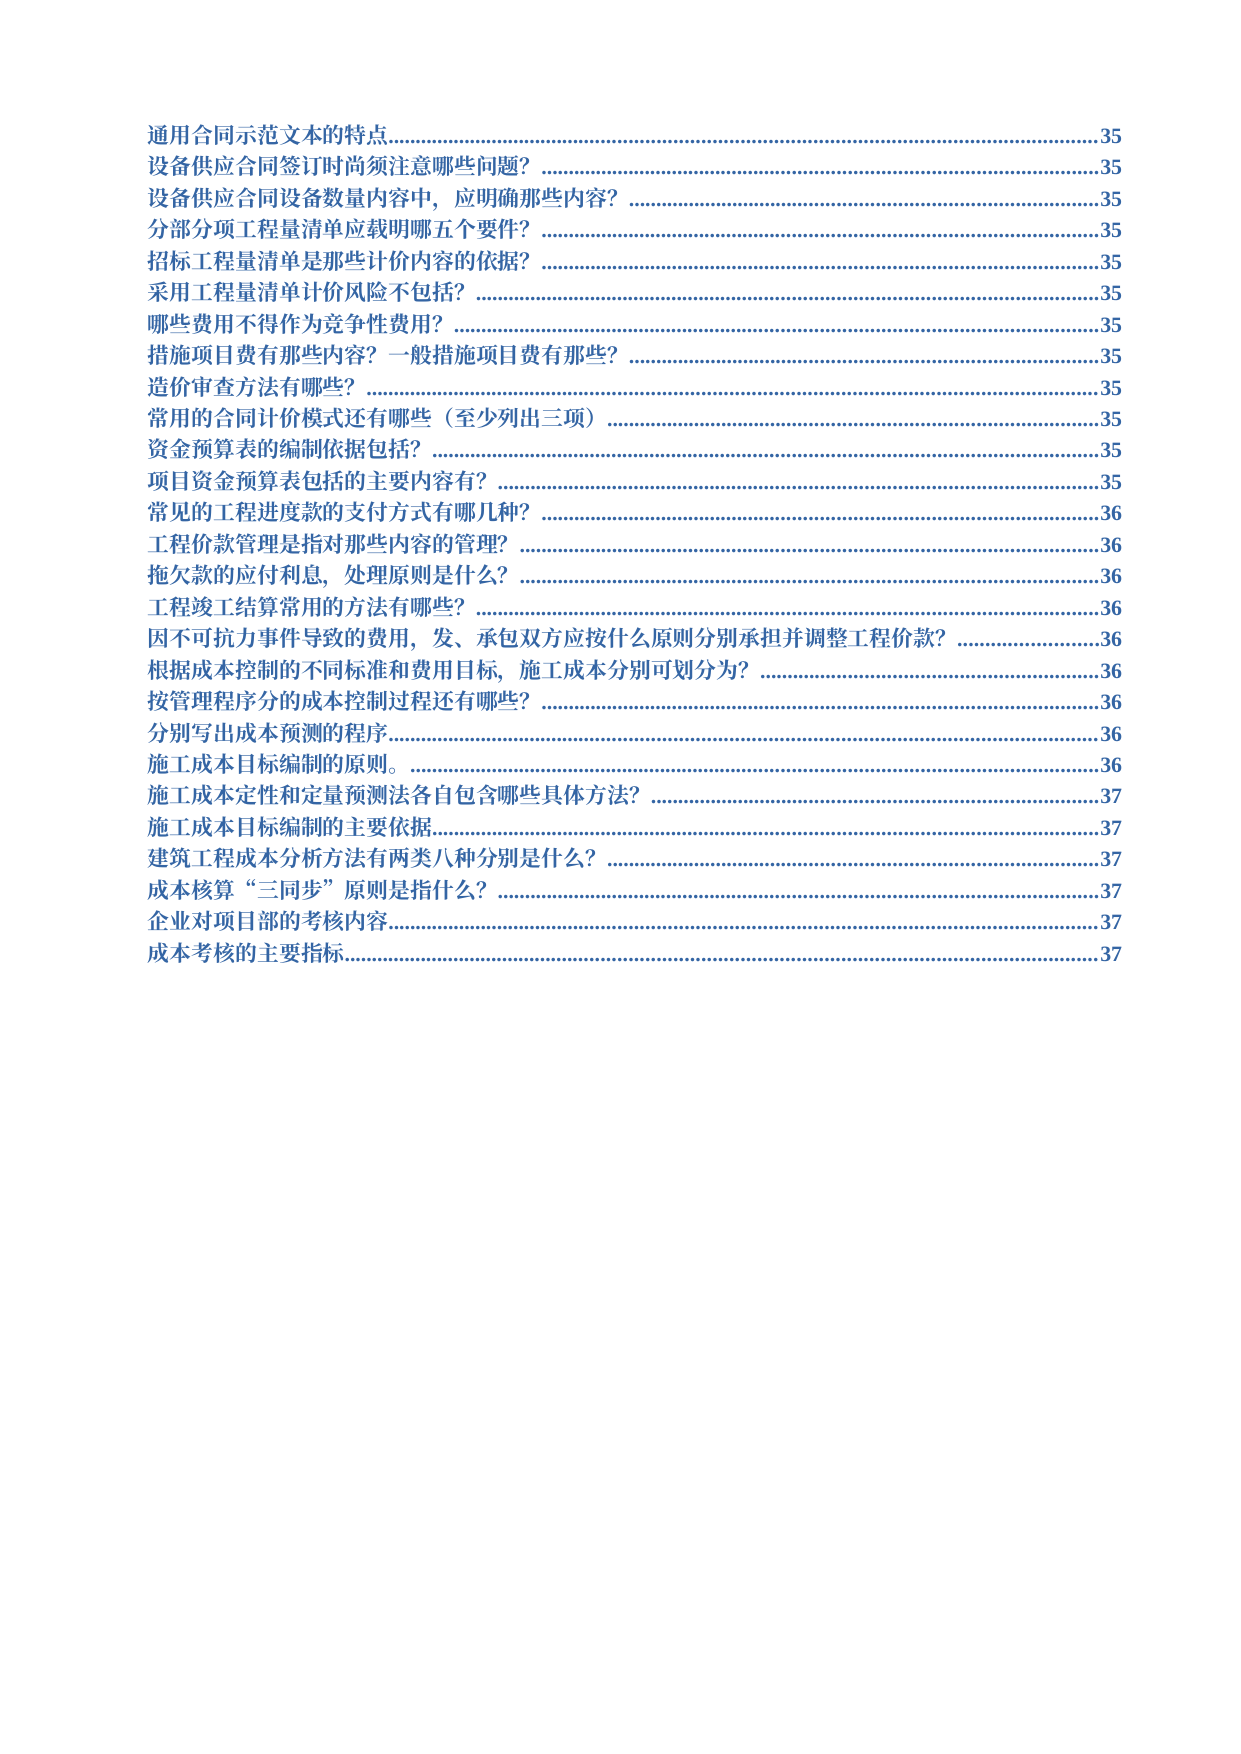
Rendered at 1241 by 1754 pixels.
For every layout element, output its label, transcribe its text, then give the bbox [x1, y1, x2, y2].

subtitle 分别写出成本预测的程序 36 [148, 716, 1122, 747]
subtitle 因不可抗力事件导致的费用，发、承包双方应按什么原则分别承担并调整工程价款？ 36 [148, 621, 1122, 653]
subtitle 成本考核的主要指标 37 [148, 936, 1122, 967]
subtitle 按管理程序分的成本控制过程还有哪些？ 36 [148, 684, 1122, 716]
subtitle 工程竣工结算常用的方法有哪些？ 36 [148, 590, 1122, 621]
subtitle 拖欠款的应付利息，处理原则是什么？ 36 [148, 558, 1122, 590]
subtitle 建筑工程成本分析方法有两类八种分别是什么？ 37 [148, 842, 1122, 873]
subtitle 常用的合同计价模式还有哪些（至少列出三项） 35 [148, 401, 1122, 433]
subtitle 采用工程量清单计价风险不包括？ 35 [148, 275, 1122, 307]
subtitle 根据成本控制的不同标准和费用目标，施工成本分别可划分为？ 36 [148, 653, 1122, 684]
subtitle 分部分项工程量清单应载明哪五个要件？ 35 [148, 212, 1122, 244]
subtitle 施工成本定性和定量预测法各自包含哪些具体方法？ 37 [148, 779, 1122, 810]
subtitle 施工成本目标编制的原则。 36 [148, 747, 1122, 779]
subtitle 资金预算表的编制依据包括？ 35 [148, 433, 1122, 464]
subtitle 设备供应合同设备数量内容中，应明确那些内容？ 35 [148, 181, 1122, 212]
subtitle 造价审查方法有哪些？ 35 [148, 370, 1122, 401]
subtitle 通用合同示范文本的特点 35 [148, 118, 1122, 149]
subtitle 企业对项目部的考核内容 37 [148, 904, 1122, 936]
subtitle 招标工程量清单是那些计价内容的依据？ 35 [148, 244, 1122, 275]
subtitle 施工成本目标编制的主要依据 37 [148, 810, 1122, 842]
subtitle 工程价款管理是指对那些内容的管理？ 36 [148, 527, 1122, 558]
subtitle 项目资金预算表包括的主要内容有？ 35 [148, 464, 1122, 496]
subtitle 哪些费用不得作为竞争性费用？ 35 [148, 307, 1122, 338]
subtitle 措施项目费有那些内容？一般措施项目费有那些？ 35 [148, 338, 1122, 370]
subtitle 设备供应合同签订时尚须注意哪些问题？ 35 [148, 149, 1122, 181]
subtitle 成本核算“三同步”原则是指什么？ 37 [148, 873, 1122, 904]
subtitle 常见的工程进度款的支付方式有哪几种？ 36 [148, 496, 1122, 527]
